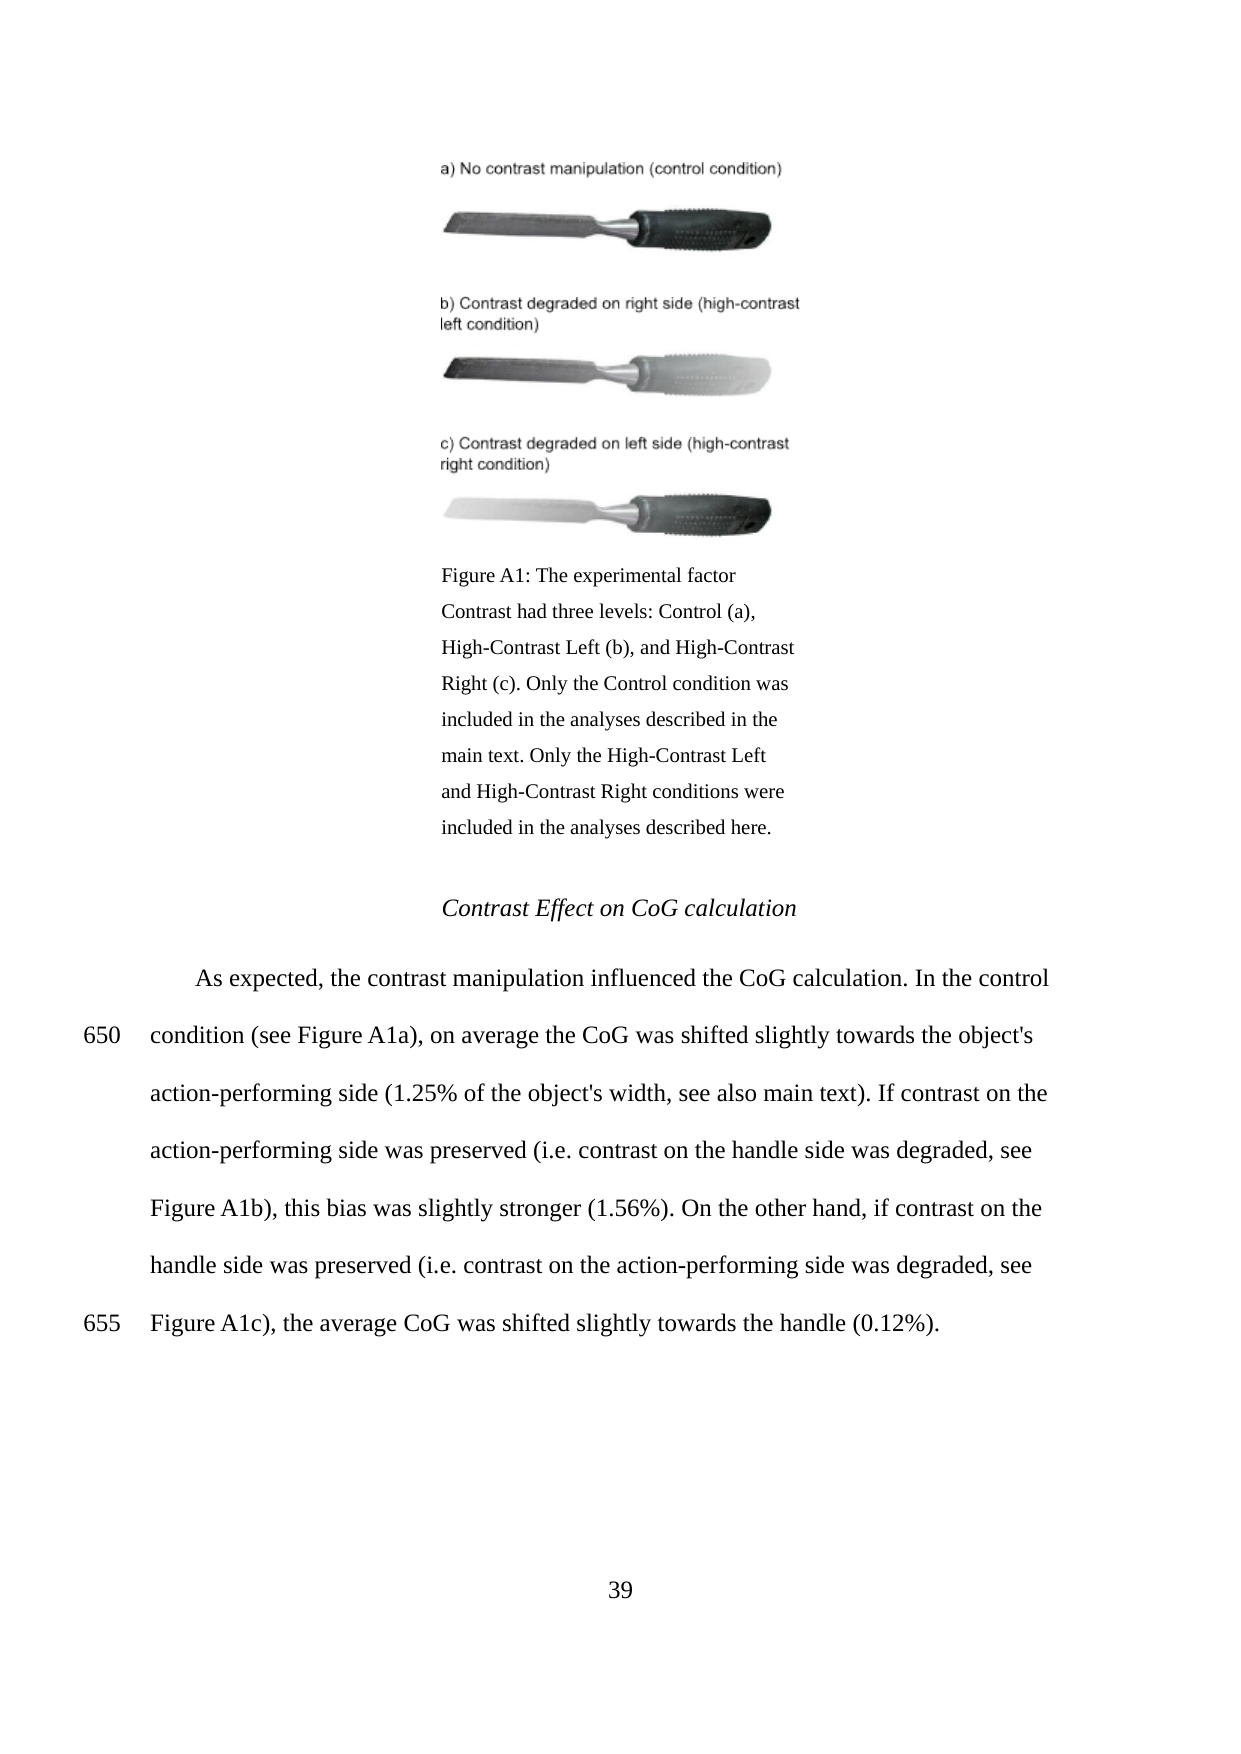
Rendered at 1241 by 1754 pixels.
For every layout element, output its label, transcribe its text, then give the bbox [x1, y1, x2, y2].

picture [441, 162, 800, 551]
text As expected, the contrast manipulation influenced the CoG calculation. In the control condition (see Figure A1a), on average the CoG was shifted slightly towards the object's action-performing side (1.25% of the object's width, see also main text). If contrast on the action-performing side was preserved (i.e. contrast on the handle side was degraded, see Figure A1b), this bias was slightly stronger (1.56%). On the other hand, if contrast on the handle side was preserved (i.e. contrast on the action-performing side was degraded, see Figure A1c), the average CoG was shifted slightly towards the handle (0.12%). [150, 963, 1091, 1337]
subtitle Contrast Effect on CoG calculation [150, 893, 1091, 922]
text Figure A1: The experimental factor Contrast had three levels: Control (a), High-Contrast Left (b), and High-Contrast Right (c). Only the Control condition was included in the analyses described in the main text. Only the High-Contrast Left and High-Contrast Right conditions were included in the analyses described here. [441, 551, 799, 839]
